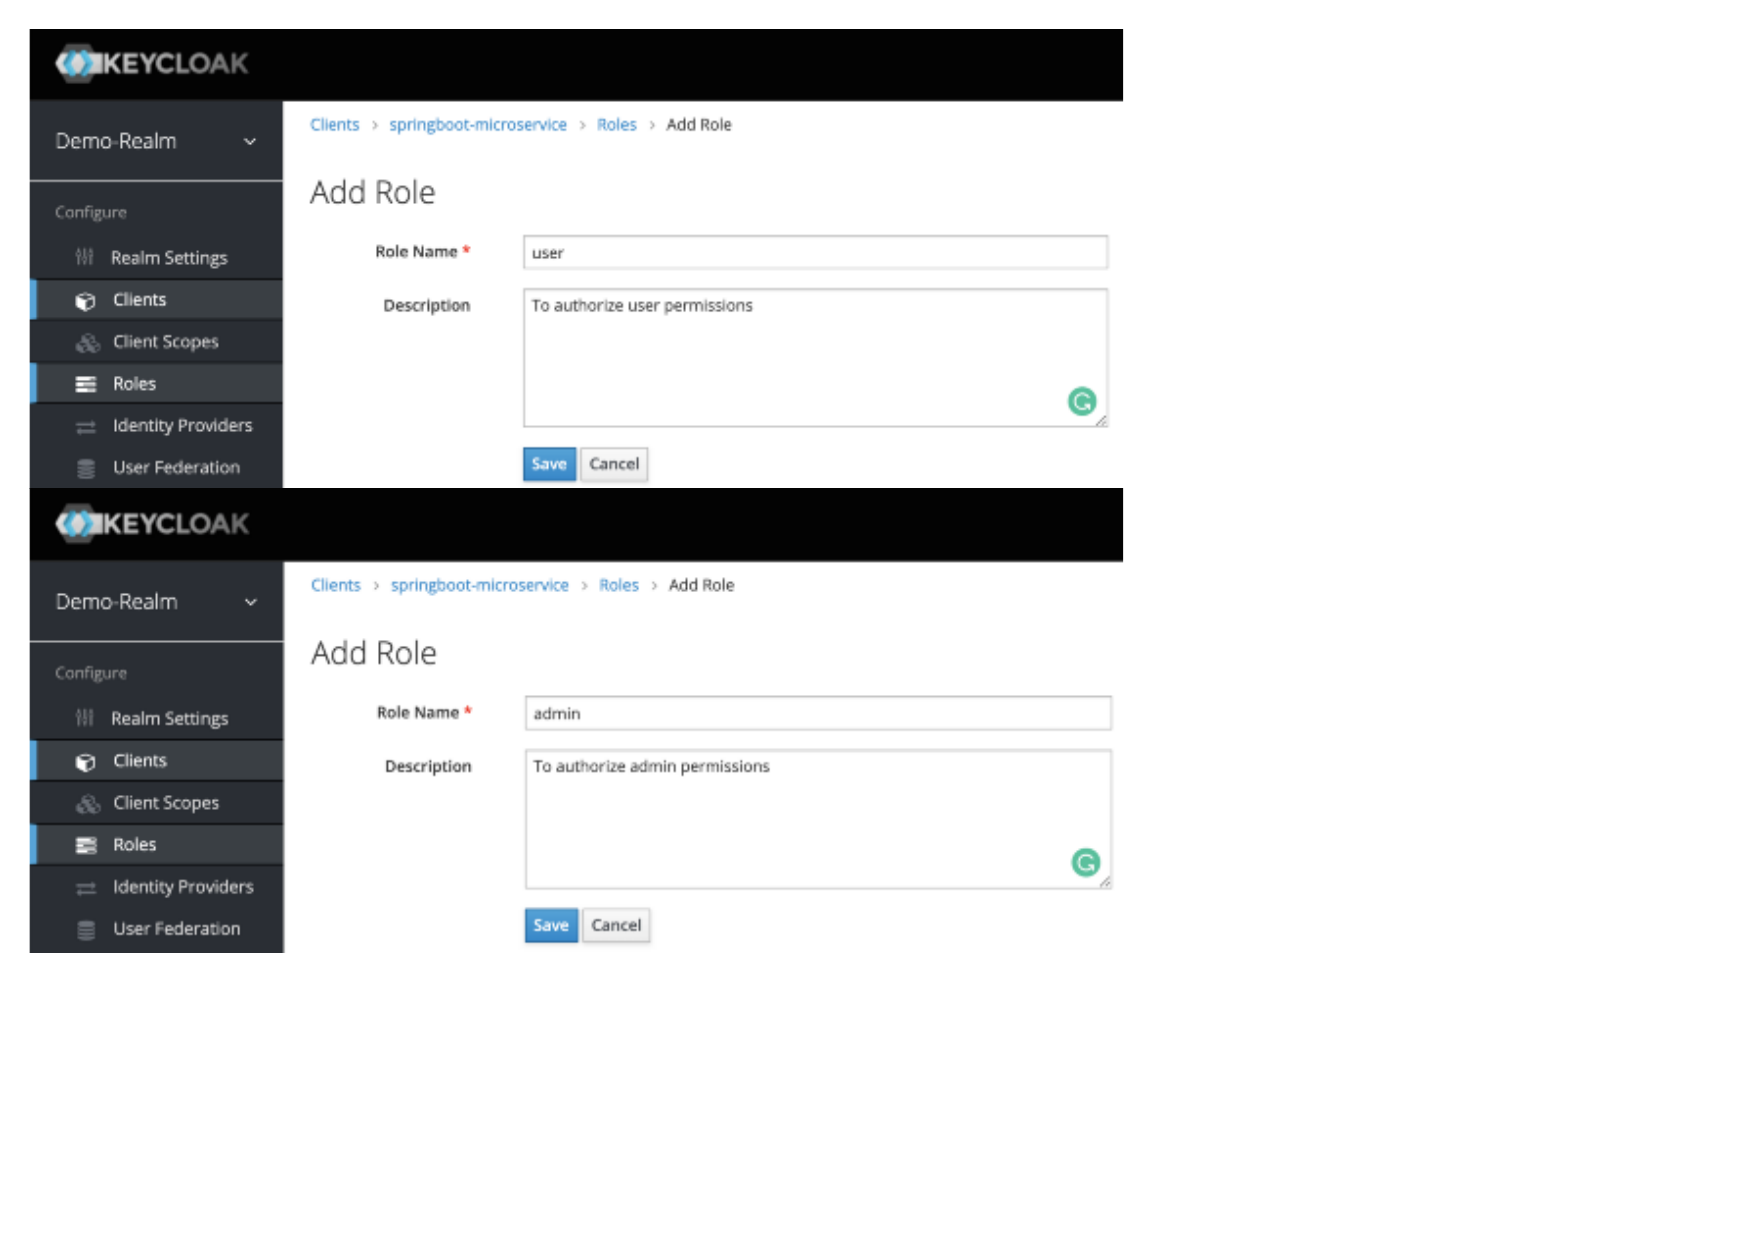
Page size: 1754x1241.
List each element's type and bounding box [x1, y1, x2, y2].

picture [29, 29, 1124, 953]
